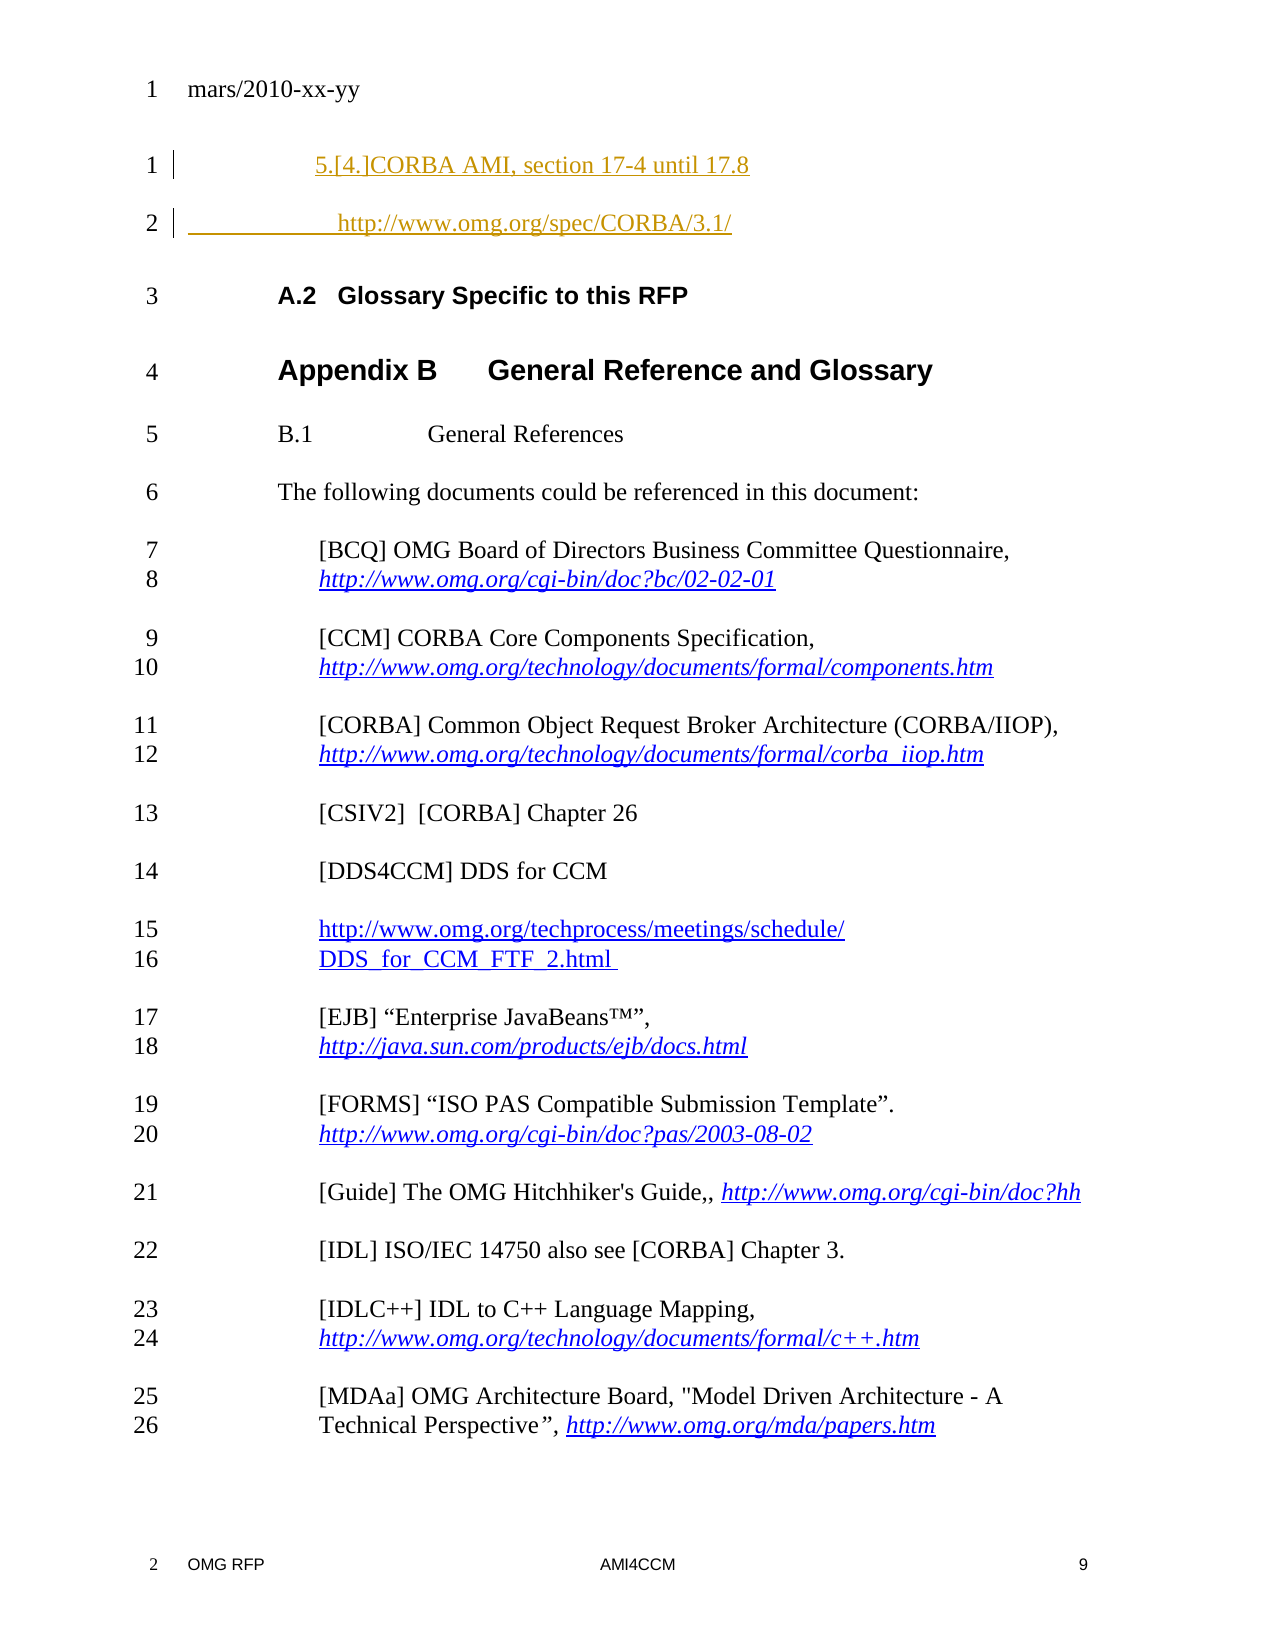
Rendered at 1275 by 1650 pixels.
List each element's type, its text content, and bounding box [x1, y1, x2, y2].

text [CCM] CORBA Core Components Specification, http://www.omg.org/technology/documents/formal/components.htm [319, 623, 1087, 681]
text [BCQ] OMG Board of Directors Business Committee Questionnaire, http://www.omg.org/cgi-bin/doc?bc/02-02-01 [319, 535, 1087, 594]
text B.1 General References [277, 419, 1087, 448]
subtitle Appendix B General Reference and Glossary [187, 354, 1087, 387]
text [FORMS] “ISO PAS Compatible Submission Template”. http://www.omg.org/cgi-bin/doc?pas/2003-08-02 [319, 1089, 1087, 1148]
text http://www.omg.org/techprocess/meetings/schedule/DDS_for_CCM_FTF_2.html [319, 914, 1087, 973]
text [Guide] The OMG Hitchhiker's Guide,, http://www.omg.org/cgi-bin/doc?hh [319, 1177, 1087, 1206]
text The following documents could be referenced in this document: [277, 477, 1087, 506]
text [EJB] “Enterprise JavaBeans™”, http://java.sun.com/products/ejb/docs.html [319, 1002, 1087, 1060]
subtitle A.2 Glossary Specific to this RFP [187, 281, 1087, 310]
text [CORBA] Common Object Request Broker Architecture (CORBA/IIOP), http://www.omg.org/technology/documents/formal/corba_iiop.htm [319, 710, 1087, 769]
list CORBA AMI, section 17-4 until 17.8 [315, 150, 1087, 179]
text [MDAa] OMG Architecture Board, "Model Driven Architecture - A Technical Perspective”, http://www.omg.org/mda/papers.htm [319, 1381, 1087, 1439]
text [CSIV2] [CORBA] Chapter 26 [319, 798, 1087, 827]
text [DDS4CCM] DDS for CCM [319, 856, 1087, 885]
text [IDLC++] IDL to C++ Language Mapping, http://www.omg.org/technology/documents/formal/c++.htm [319, 1294, 1087, 1352]
text http://www.omg.org/spec/CORBA/3.1/ [187, 208, 1087, 237]
text [IDL] ISO/IEC 14750 also see [CORBA] Chapter 3. [319, 1235, 1087, 1264]
